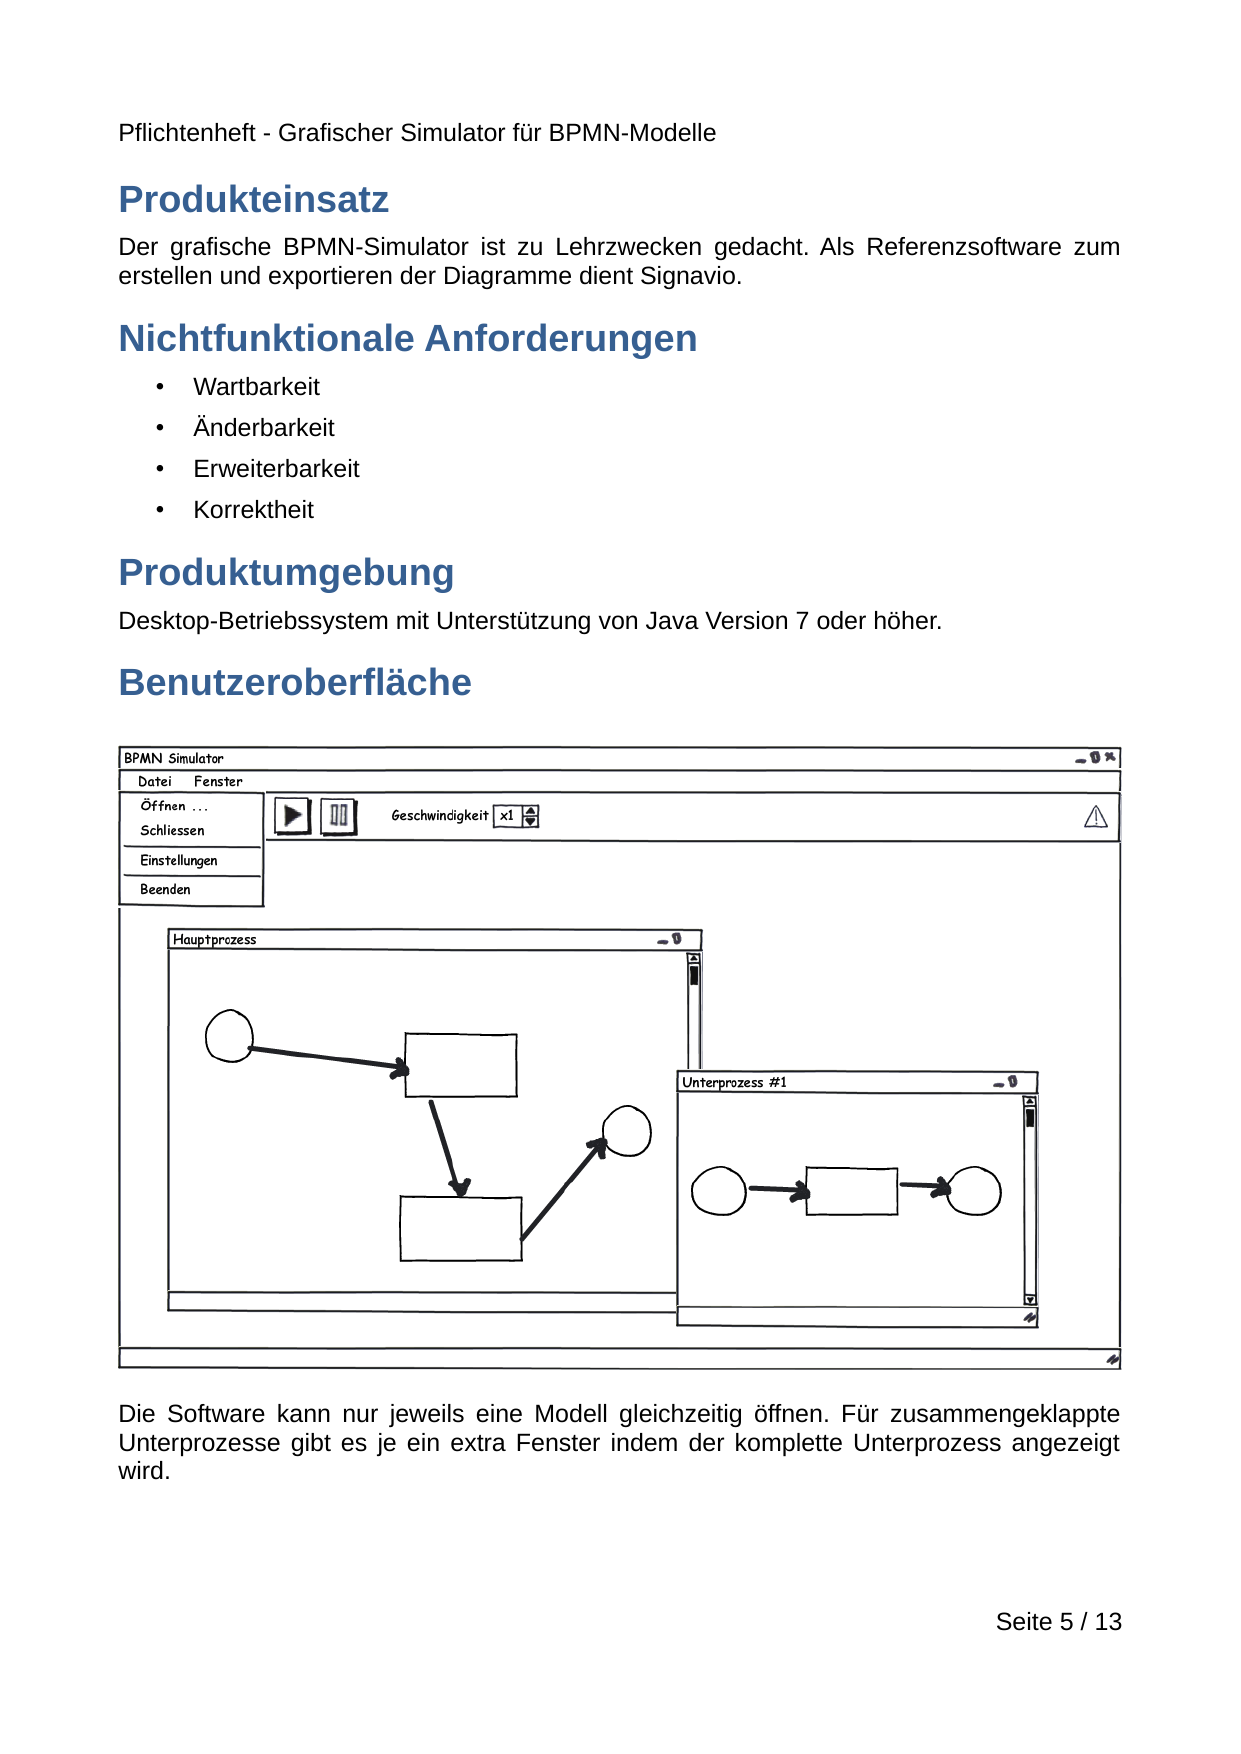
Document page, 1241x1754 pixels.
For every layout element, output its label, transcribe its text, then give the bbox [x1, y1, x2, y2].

subtitle Benutzeroberfläche [118, 660, 1122, 704]
text [118, 716, 1122, 745]
text Desktop-Betriebssystem mit Unterstützung von Java Version 7 oder höher. [118, 606, 1122, 635]
list Wartbarkeit [156, 371, 1122, 400]
text Der grafische BPMN-Simulator ist zu Lehrzwecken gedacht. Als Referenzsoftware zum erstellen und exportieren der Diagramme dient Signavio. [118, 232, 1122, 290]
list Erweiterbarkeit [156, 454, 1122, 483]
text Die Software kann nur jeweils eine Modell gleichzeitig öffnen. Für zusammengeklappte Unterprozesse gibt es je ein extra Fenster indem der komplette Unterprozess angezeigt wird. [118, 1370, 1122, 1485]
list Änderbarkeit [156, 413, 1122, 442]
subtitle Produktumgebung [118, 550, 1122, 593]
subtitle Nichtfunktionale Anforderungen [118, 315, 1122, 359]
subtitle Produkteinsatz [118, 176, 1122, 220]
picture [118, 745, 1122, 1370]
list Korrektheit [156, 496, 1122, 524]
